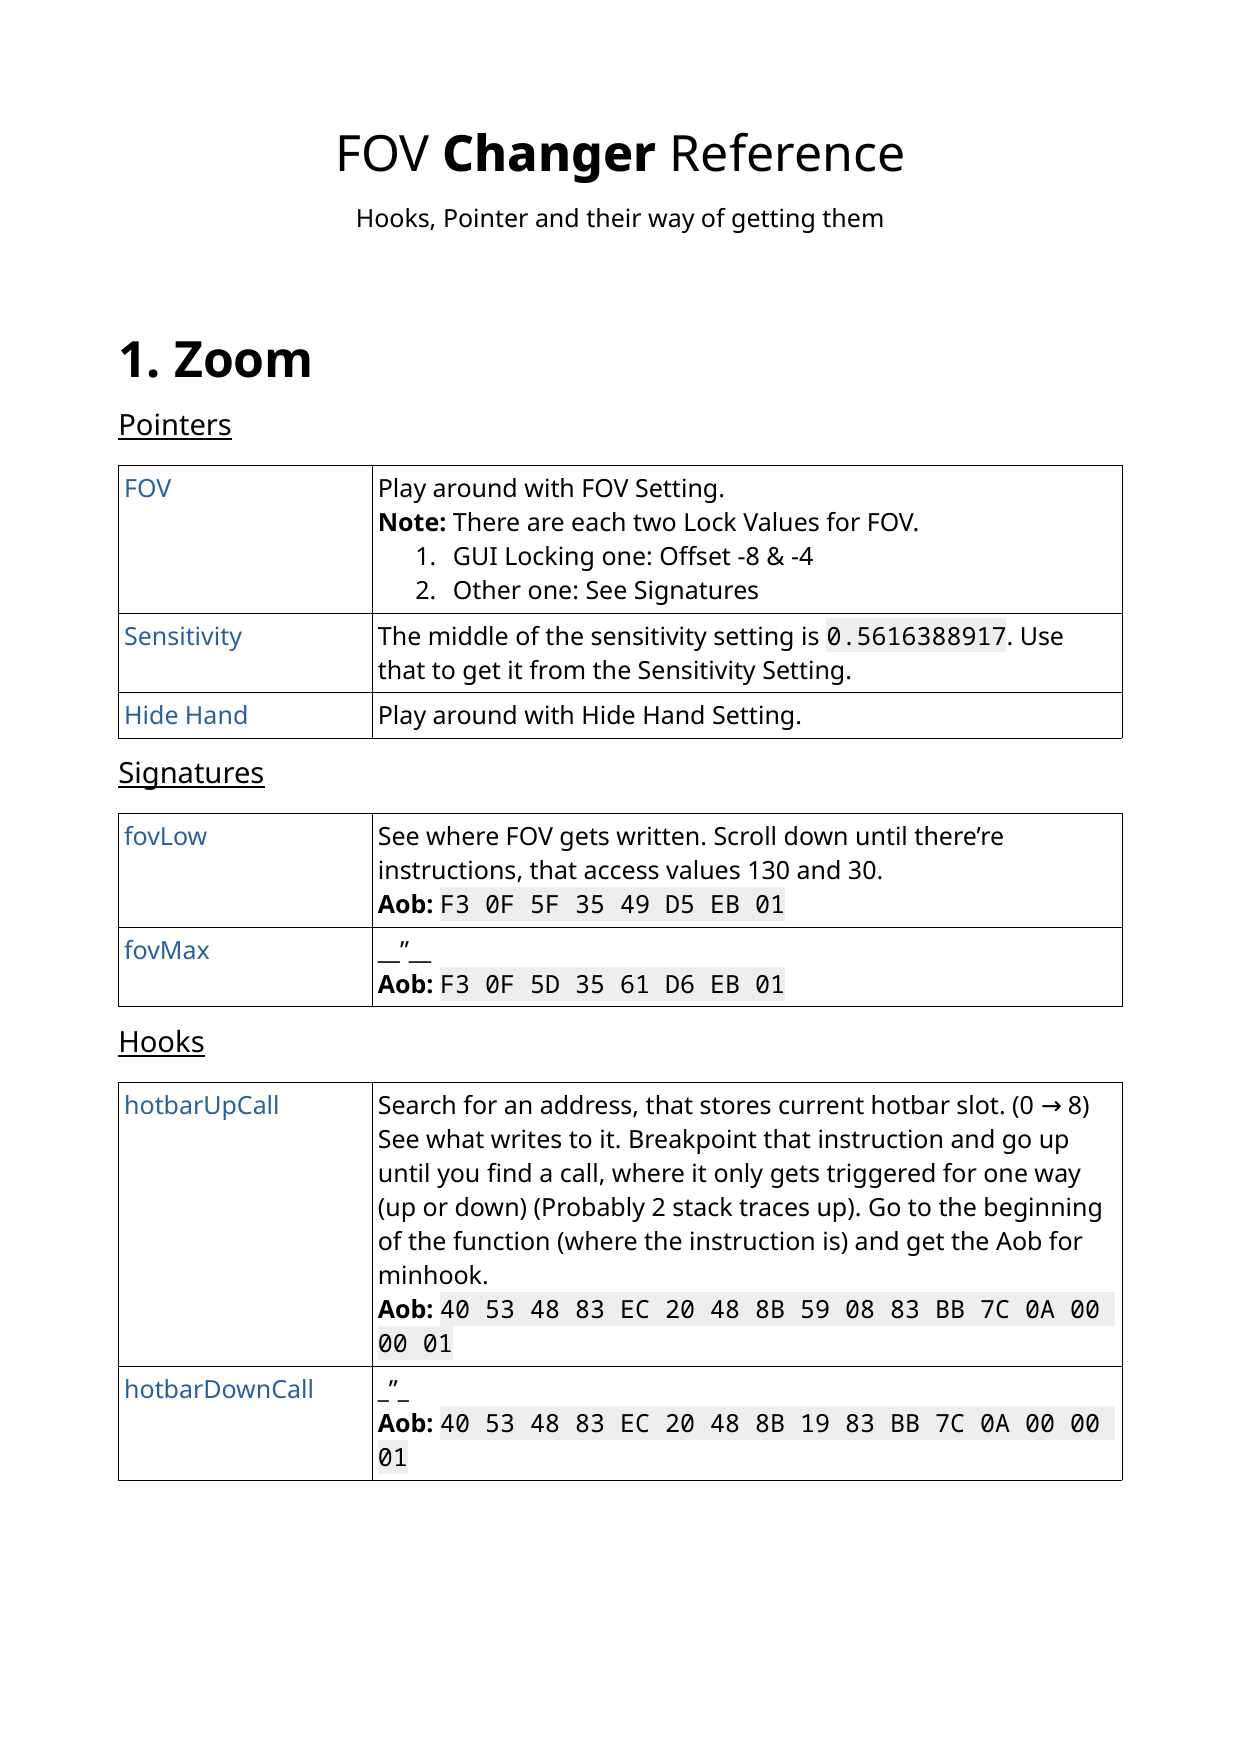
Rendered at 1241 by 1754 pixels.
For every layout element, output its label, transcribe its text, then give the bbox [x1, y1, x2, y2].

text Hooks [118, 1021, 1122, 1061]
text Pointers [118, 404, 1122, 444]
text Hooks, Pointer and their way of getting them [118, 201, 1122, 235]
table_header hotbarUpCall [119, 1083, 372, 1366]
table_cell _”_ Aob: 40 53 48 83 EC 20 48 8B 19 83 BB 7C 0A 00 00 01 [373, 1367, 1122, 1479]
table_header FOV [119, 466, 372, 612]
text FOV Changer Reference [118, 118, 1122, 186]
table_header See where FOV gets written. Scroll down until there’re instructions, that access values 130 and 30. Aob: F3 0F 5F 35 49 D5 EB 01 [373, 814, 1122, 927]
subtitle Zoom [118, 324, 1122, 392]
table_cell Hide Hand [119, 693, 372, 738]
table_cell Play around with Hide Hand Setting. [373, 693, 1122, 738]
table_cell The middle of the sensitivity setting is 0.5616388917. Use that to get it from the Sensitivity Setting. [373, 614, 1122, 692]
table_header fovLow [119, 814, 372, 927]
table_cell Sensitivity [119, 614, 372, 692]
table_header Search for an address, that stores current hotbar slot. (0 → 8) See what writes to it. Breakpoint that instruction and go up until you find a call, where it only gets triggered for one way (up or down) (Probably 2 stack traces up). Go to the beginning of the function (where the instruction is) and get the Aob for minhook. Aob: 40 53 48 83 EC 20 48 8B 59 08 83 BB 7C 0A 00 00 01 [373, 1083, 1122, 1366]
text Signatures [118, 753, 1122, 792]
table_cell hotbarDownCall [119, 1367, 372, 1479]
table_cell fovMax [119, 928, 372, 1006]
table_cell __”__ Aob: F3 0F 5D 35 61 D6 EB 01 [373, 928, 1122, 1006]
table_header Play around with FOV Setting. Note: There are each two Lock Values for FOV. GUI Locking one: Offset -8 & -4 Other one: See Signatures [373, 466, 1122, 612]
